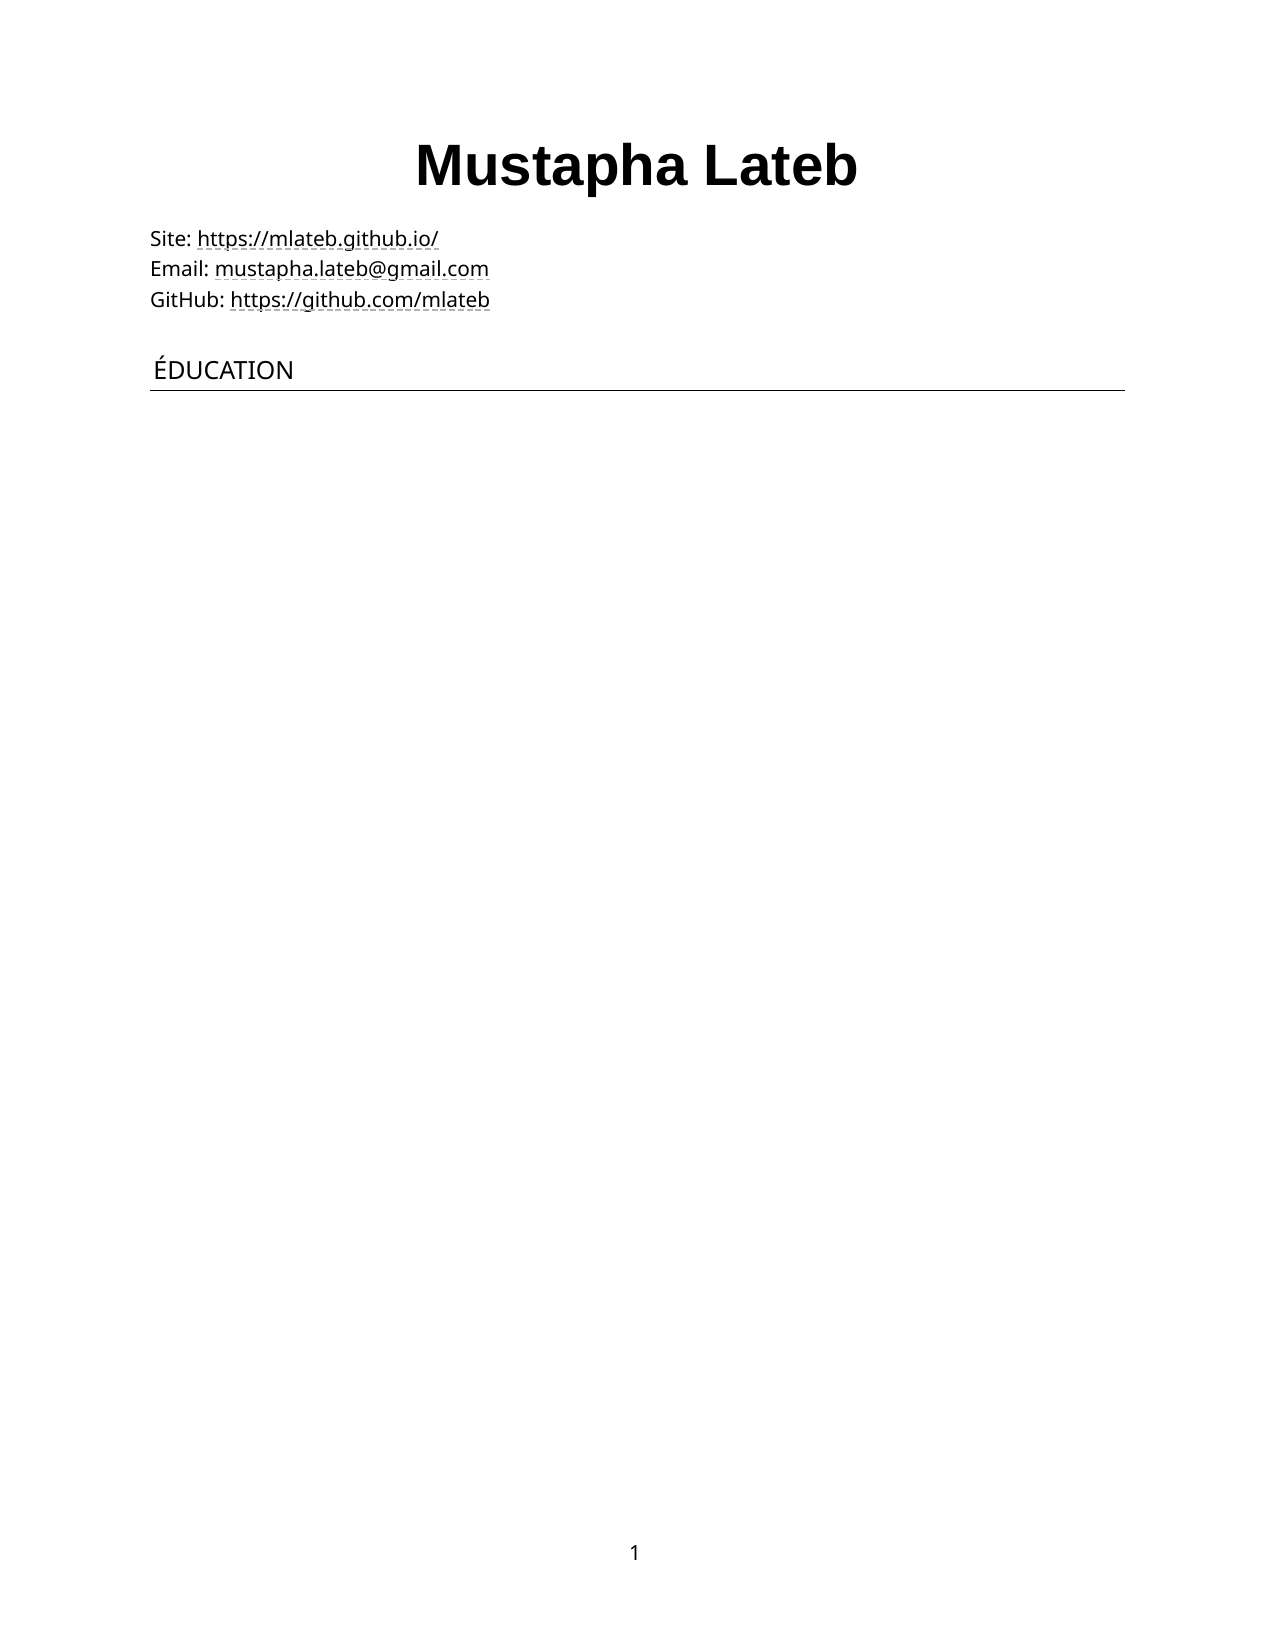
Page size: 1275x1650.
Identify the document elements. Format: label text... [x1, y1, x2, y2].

subtitle Éducation [150, 350, 1125, 390]
title Mustapha Lateb [150, 131, 1125, 198]
text Site: https://mlateb.github.io/ Email: mustapha.lateb@gmail.com GitHub: https://github.com/mlateb [150, 224, 1125, 313]
